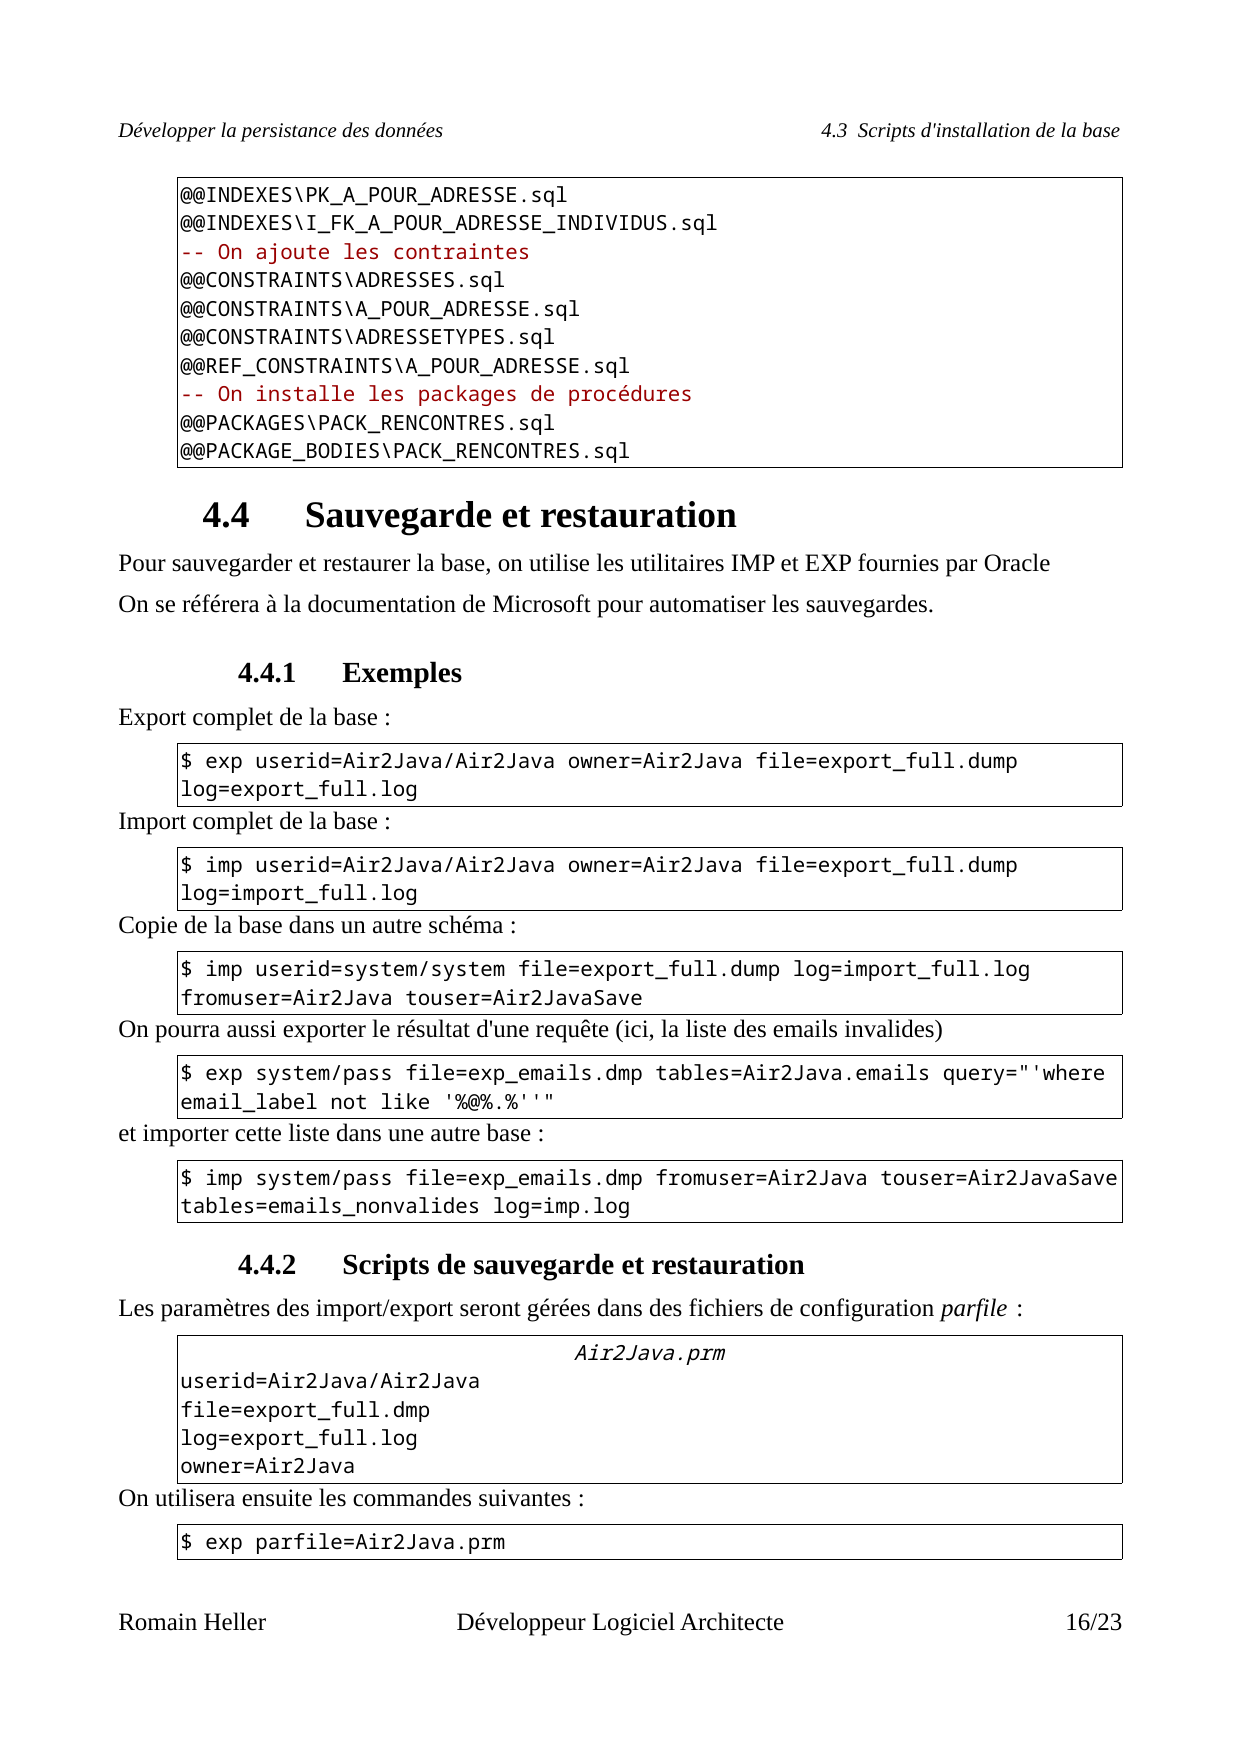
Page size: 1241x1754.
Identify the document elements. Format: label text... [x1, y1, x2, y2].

text Les paramètres des import/export seront gérées dans des fichiers de configuration parfile : [118, 1293, 1122, 1322]
text Pour sauvegarder et restaurer la base, on utilise les utilitaires IMP et EXP fournies par Oracle [118, 548, 1122, 577]
text $ imp userid=system/system file=export_full.dump log=import_full.log fromuser=Air2Java touser=Air2JavaSave [178, 952, 1122, 1014]
subtitle Exemples [231, 656, 1122, 689]
text @@PACKAGE_BODIES\PACK_RENCONTRES.sql [178, 433, 1122, 467]
text $ exp parfile=Air2Java.prm [178, 1525, 1122, 1559]
text @@CONSTRAINTS\ADRESSETYPES.sql [178, 319, 1122, 348]
text On utilisera ensuite les commandes suivantes : [118, 1483, 1122, 1512]
text -- On installe les packages de procédures [178, 376, 1122, 404]
text @@INDEXES\PK_A_POUR_ADRESSE.sql [178, 178, 1122, 206]
text $ exp system/pass file=exp_emails.dmp tables=Air2Java.emails query="'where email_label not like '%@%.%''" [178, 1056, 1122, 1118]
text On pourra aussi exporter le résultat d'une requête (ici, la liste des emails invalides) [118, 1014, 1122, 1043]
text Export complet de la base : [118, 702, 1122, 730]
text Air2Java.prm [178, 1336, 1122, 1363]
text On se référera à la documentation de Microsoft pour automatiser les sauvegardes. [118, 589, 1122, 618]
text $ imp system/pass file=exp_emails.dmp fromuser=Air2Java touser=Air2JavaSave tables=emails_nonvalides log=imp.log [178, 1161, 1122, 1222]
text @@INDEXES\I_FK_A_POUR_ADRESSE_INDIVIDUS.sql [178, 206, 1122, 234]
text log=export_full.log [178, 1420, 1122, 1448]
text @@CONSTRAINTS\ADRESSES.sql [178, 262, 1122, 291]
text @@CONSTRAINTS\A_POUR_ADRESSE.sql [178, 291, 1122, 319]
subtitle Sauvegarde et restauration [193, 492, 1122, 536]
text userid=Air2Java/Air2Java [178, 1363, 1122, 1392]
text et importer cette liste dans une autre base : [118, 1118, 1122, 1147]
text Import complet de la base : [118, 806, 1122, 834]
subtitle Scripts de sauvegarde et restauration [231, 1247, 1122, 1281]
text @@REF_CONSTRAINTS\A_POUR_ADRESSE.sql [178, 348, 1122, 376]
text @@PACKAGES\PACK_RENCONTRES.sql [178, 404, 1122, 433]
text Copie de la base dans un autre schéma : [118, 910, 1122, 939]
text file=export_full.dmp [178, 1392, 1122, 1420]
text -- On ajoute les contraintes [178, 234, 1122, 262]
text $ exp userid=Air2Java/Air2Java owner=Air2Java file=export_full.dump log=export_full.log [178, 744, 1122, 806]
text owner=Air2Java [178, 1448, 1122, 1483]
text $ imp userid=Air2Java/Air2Java owner=Air2Java file=export_full.dump log=import_full.log [178, 848, 1122, 910]
